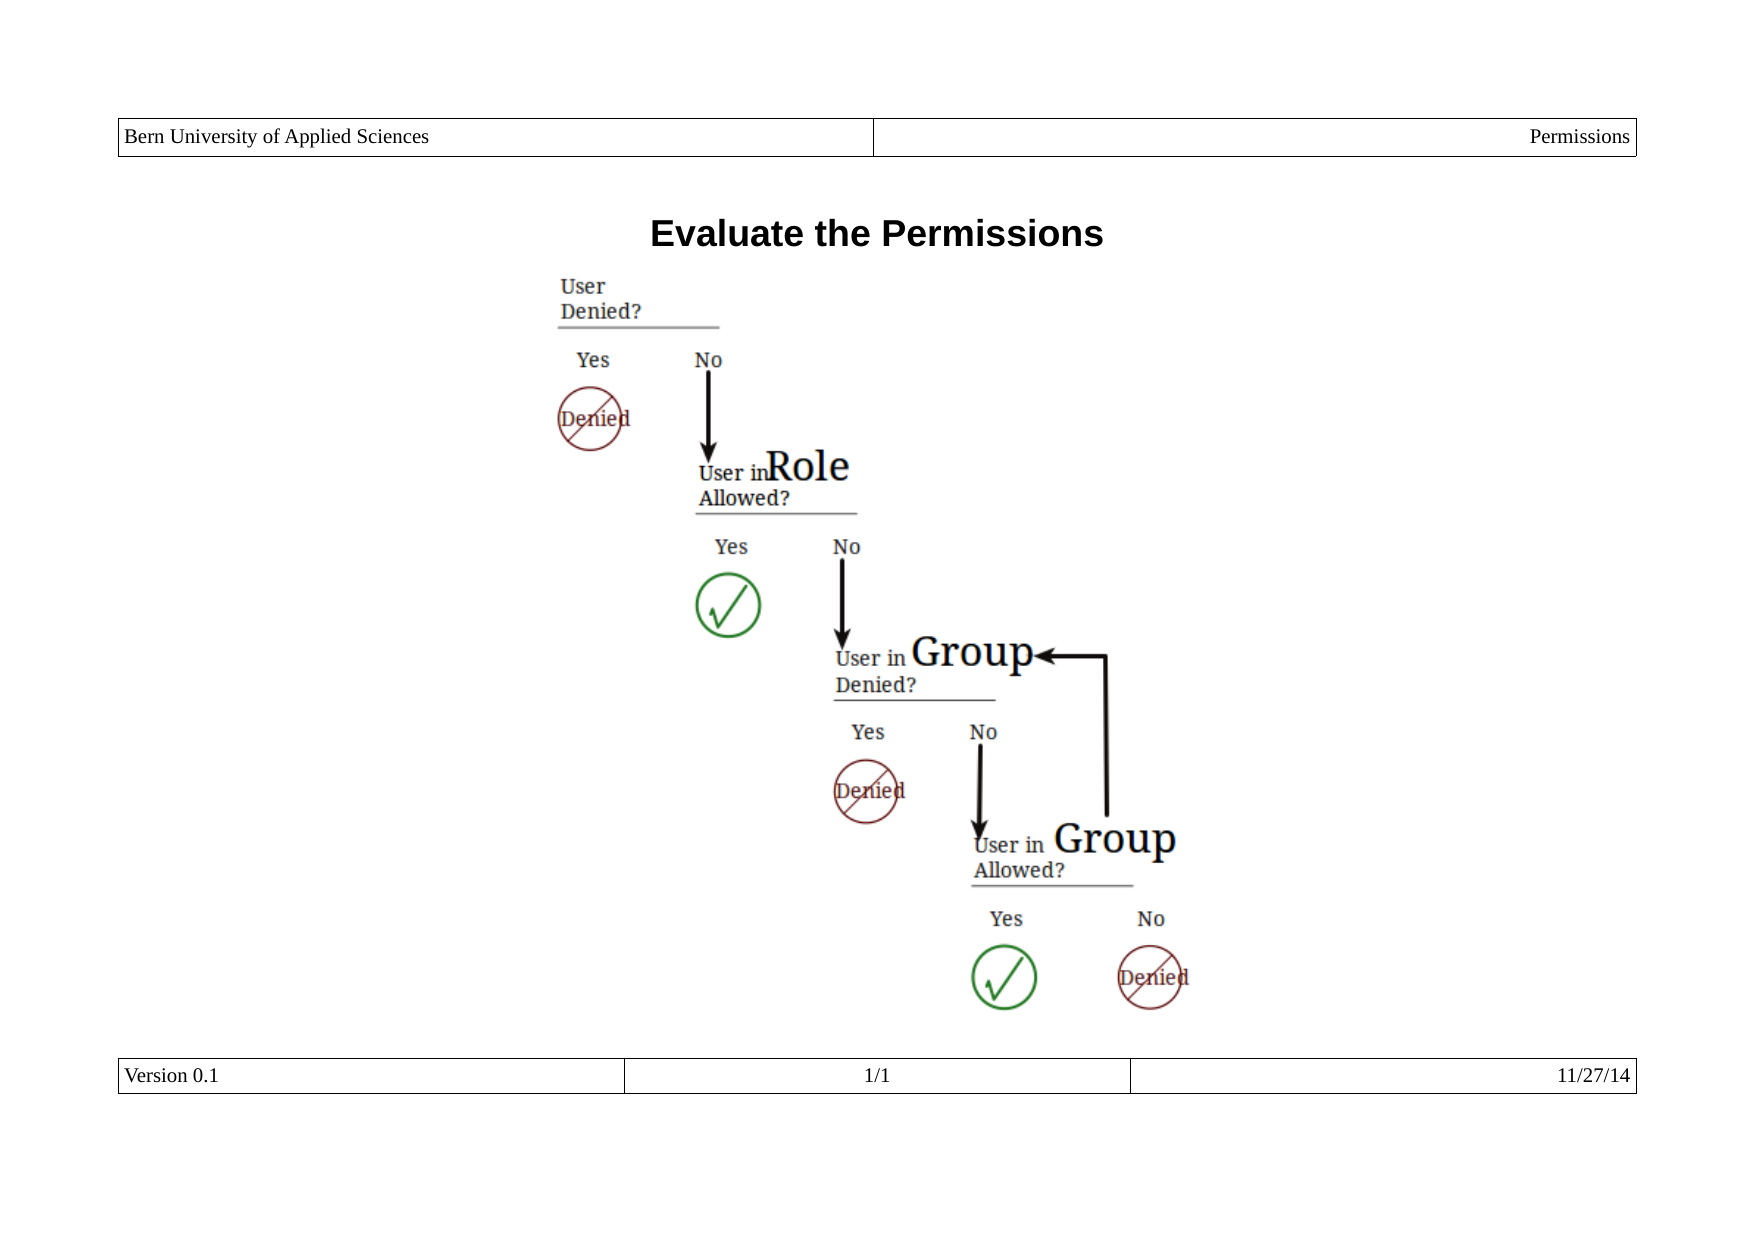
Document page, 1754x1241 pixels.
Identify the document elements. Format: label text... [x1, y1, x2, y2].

picture [527, 266, 1227, 1041]
title Evaluate the Permissions [118, 211, 1636, 254]
